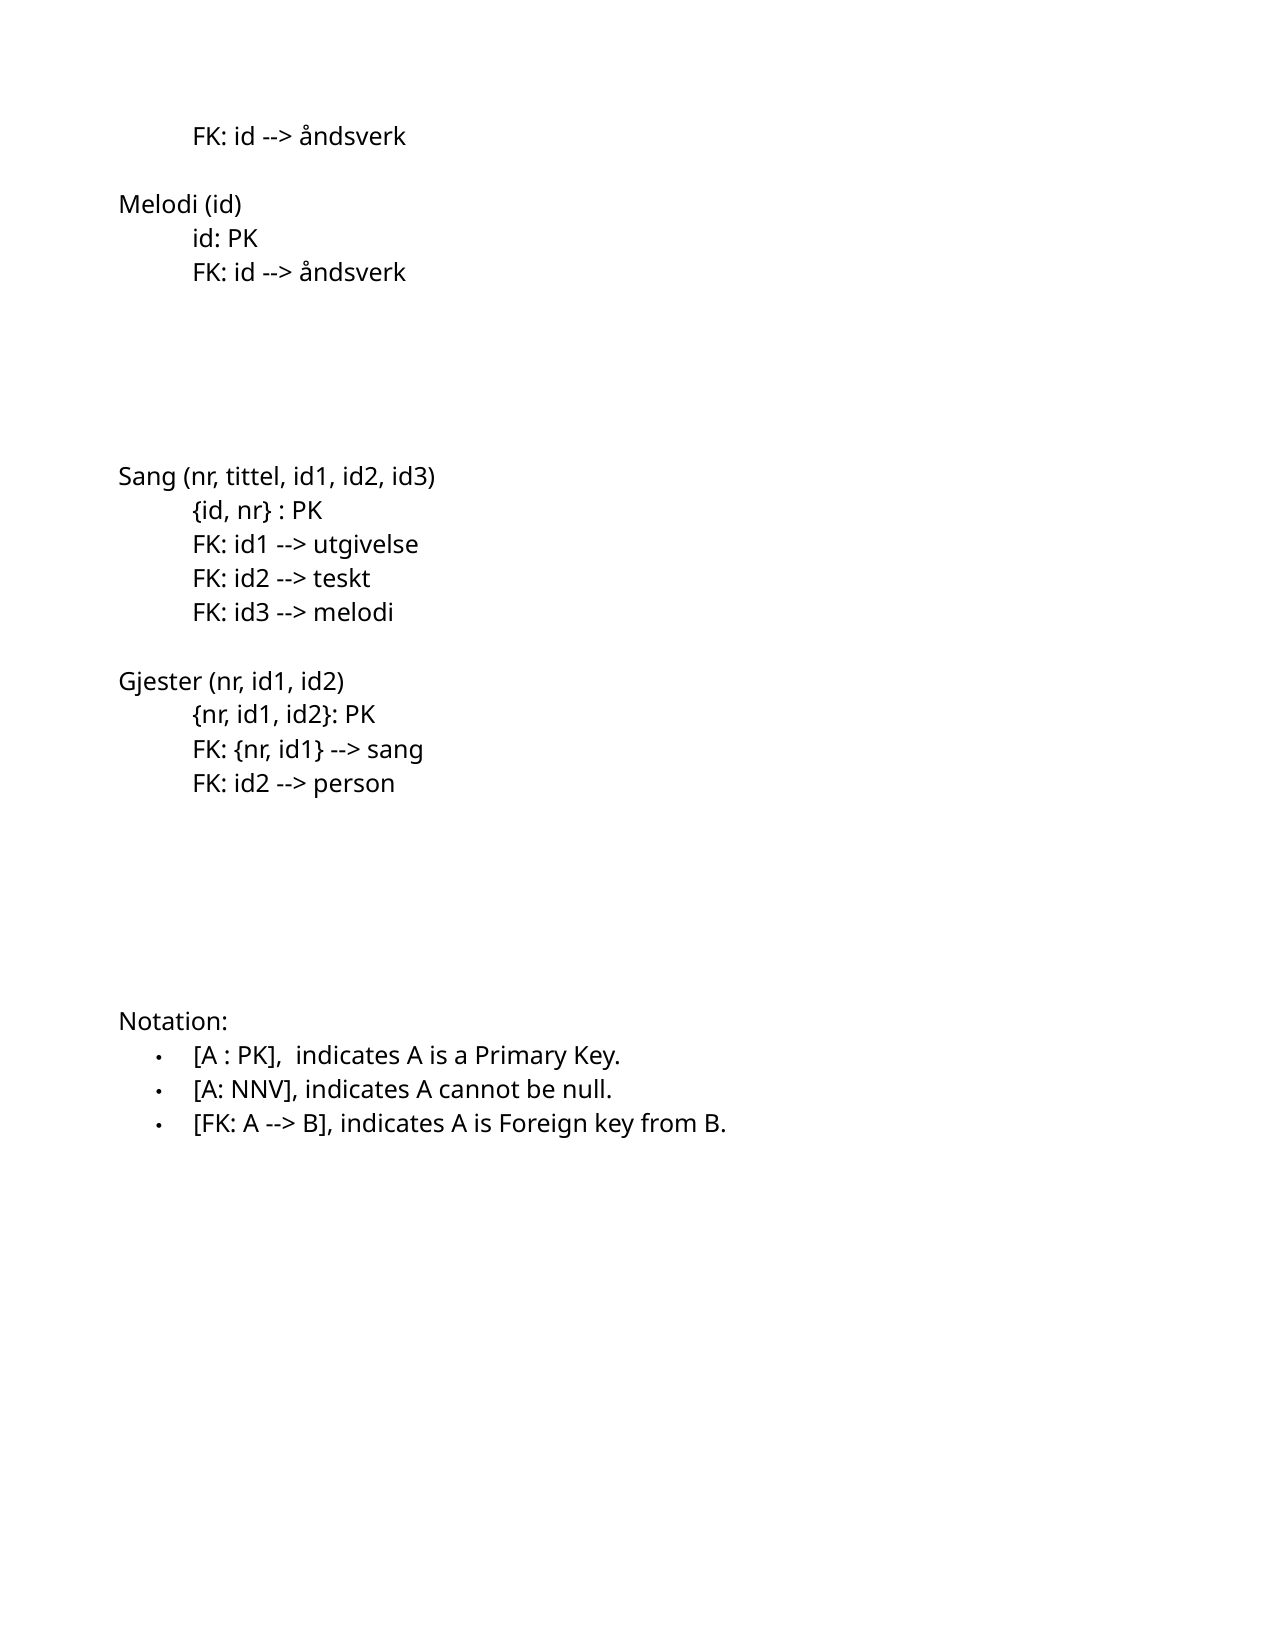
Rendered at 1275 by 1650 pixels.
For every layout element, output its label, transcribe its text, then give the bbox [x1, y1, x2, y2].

list [A: NNV], indicates A cannot be null. [156, 1072, 1157, 1106]
list [FK: A --> B], indicates A is Foreign key from B. [156, 1106, 1157, 1140]
text Sang (nr, tittel, id1, id2, id3) [118, 459, 1157, 493]
text Melodi (id) [118, 186, 1157, 220]
text FK: id1 --> utgivelse [118, 527, 1157, 561]
text FK: {nr, id1} --> sang [118, 731, 1157, 765]
text {id, nr} : PK [118, 493, 1157, 527]
text id: PK [118, 220, 1157, 254]
list [A : PK], indicates A is a Primary Key. [156, 1038, 1157, 1072]
text FK: id --> åndsverk [118, 118, 1157, 152]
text FK: id --> åndsverk [118, 254, 1157, 288]
text Notation: [118, 1004, 1157, 1038]
text FK: id2 --> teskt [118, 561, 1157, 595]
text {nr, id1, id2}: PK [118, 697, 1157, 731]
text FK: id2 --> person [118, 765, 1157, 799]
text FK: id3 --> melodi [118, 595, 1157, 629]
text Gjester (nr, id1, id2) [118, 663, 1157, 697]
